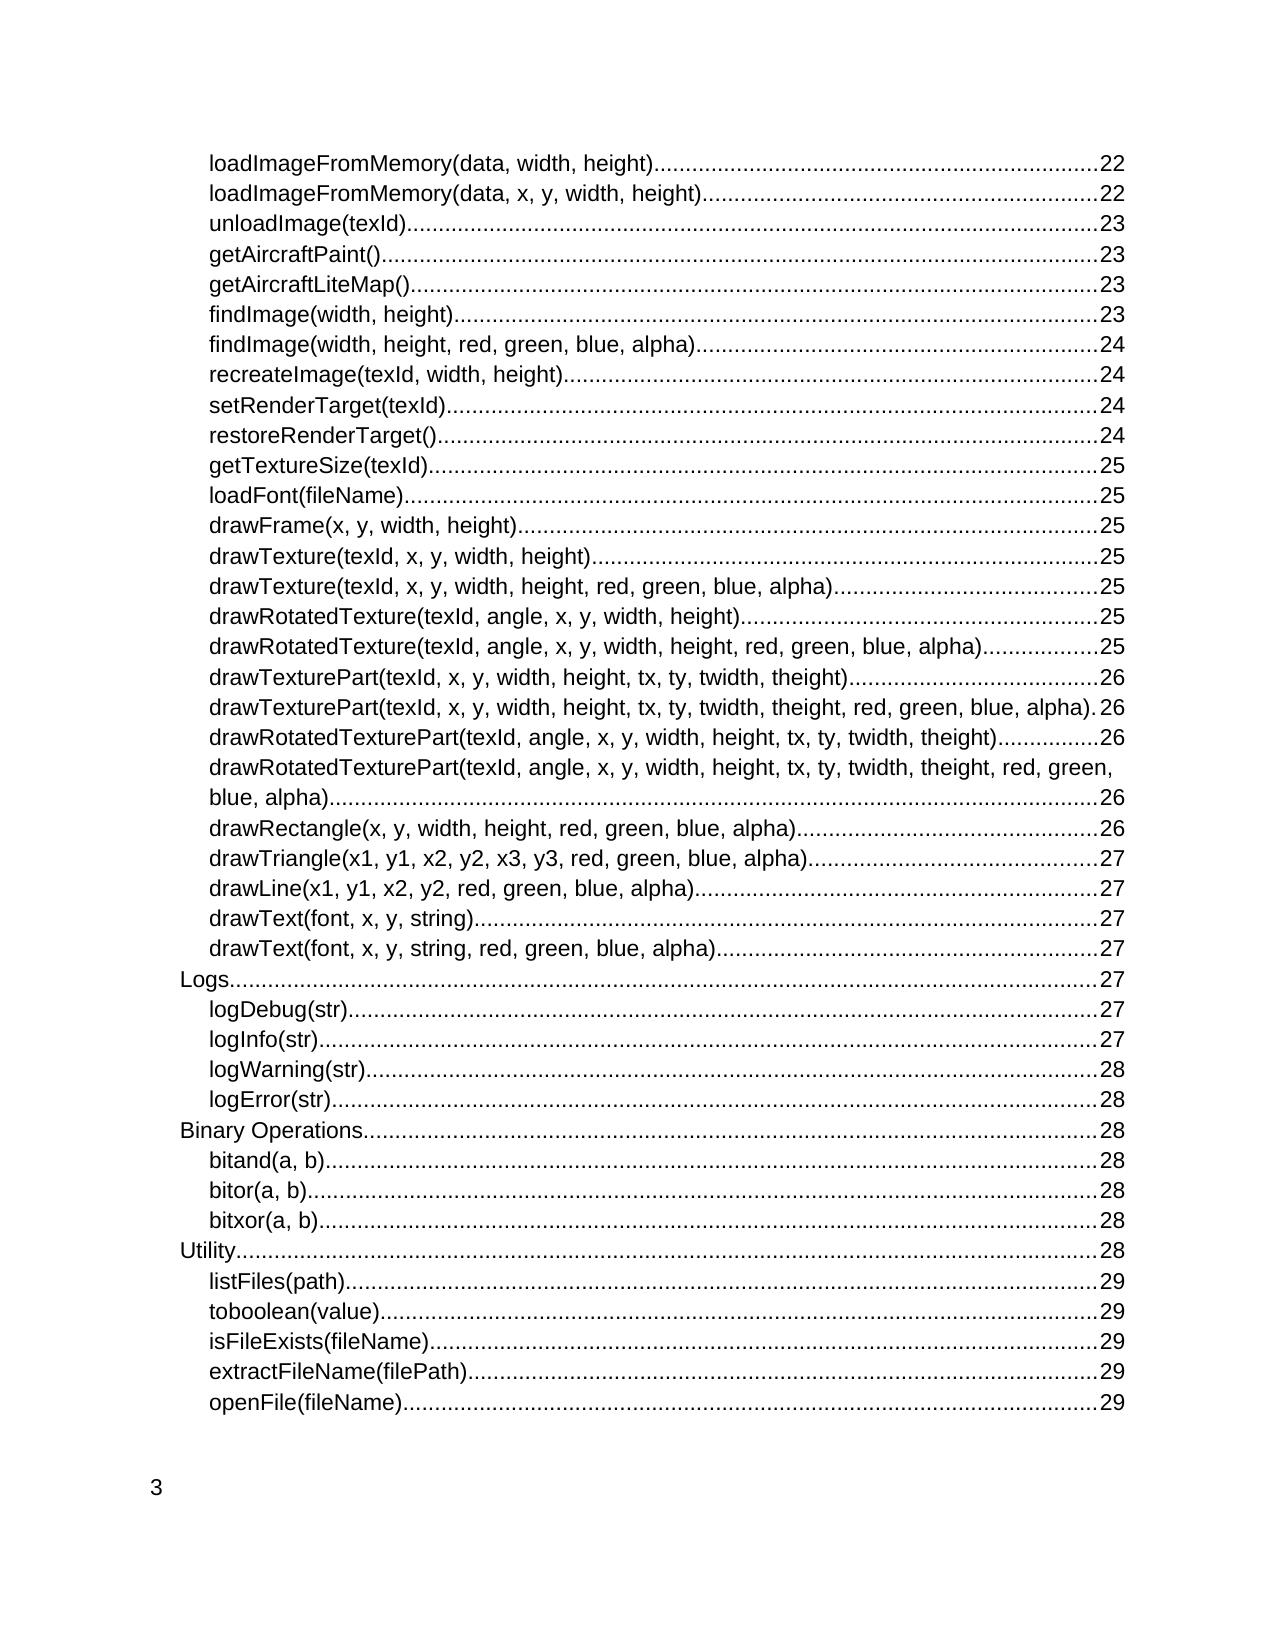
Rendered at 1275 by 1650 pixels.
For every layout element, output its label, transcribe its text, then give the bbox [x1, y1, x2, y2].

text bitxor(a, b) 28 [209, 1207, 1125, 1234]
text drawTexture(texId, x, y, width, height) 25 [209, 543, 1125, 569]
text listFiles(path) 29 [209, 1268, 1125, 1294]
text findImage(width, height, red, green, blue, alpha) 24 [209, 331, 1125, 358]
text findImage(width, height) 23 [209, 301, 1125, 327]
text logInfo(str) 27 [209, 1026, 1125, 1052]
text drawTexturePart(texId, x, y, width, height, tx, ty, twidth, theight, red, green, blue, alpha) 26 [209, 694, 1125, 720]
text logWarning(str) 28 [209, 1056, 1125, 1083]
text isFileExists(fileName) 29 [209, 1328, 1125, 1354]
text drawLine(x1, y1, x2, y2, red, green, blue, alpha) 27 [209, 875, 1125, 901]
text drawRotatedTexturePart(texId, angle, x, y, width, height, tx, ty, twidth, theight, red, green, blue, alpha) 26 [209, 754, 1125, 811]
text extractFileName(filePath) 29 [209, 1358, 1125, 1385]
text openFile(fileName) 29 [209, 1388, 1125, 1415]
text Logs 27 [179, 966, 1125, 992]
text unloadImage(texId) 23 [209, 210, 1125, 237]
text Utility 28 [179, 1237, 1125, 1264]
text logDebug(str) 27 [209, 996, 1125, 1022]
text drawTriangle(x1, y1, x2, y2, x3, y3, red, green, blue, alpha) 27 [209, 845, 1125, 871]
text drawRectangle(x, y, width, height, red, green, blue, alpha) 26 [209, 814, 1125, 841]
text drawRotatedTexture(texId, angle, x, y, width, height) 25 [209, 603, 1125, 629]
text drawText(font, x, y, string, red, green, blue, alpha) 27 [209, 935, 1125, 962]
text drawFrame(x, y, width, height) 25 [209, 512, 1125, 539]
text setRenderTarget(texId) 24 [209, 392, 1125, 418]
text drawText(font, x, y, string) 27 [209, 905, 1125, 932]
text loadImageFromMemory(data, width, height) 22 [209, 150, 1125, 176]
text drawTexture(texId, x, y, width, height, red, green, blue, alpha) 25 [209, 573, 1125, 599]
text loadFont(fileName) 25 [209, 482, 1125, 509]
text getAircraftPaint() 23 [209, 241, 1125, 267]
text loadImageFromMemory(data, x, y, width, height) 22 [209, 180, 1125, 207]
text Binary Operations 28 [179, 1117, 1125, 1143]
text logError(str) 28 [209, 1086, 1125, 1113]
text bitand(a, b) 28 [209, 1147, 1125, 1173]
text toboolean(value) 29 [209, 1298, 1125, 1324]
text drawRotatedTexturePart(texId, angle, x, y, width, height, tx, ty, twidth, theight) 26 [209, 724, 1125, 750]
text getTextureSize(texId) 25 [209, 452, 1125, 478]
text bitor(a, b) 28 [209, 1177, 1125, 1203]
text drawTexturePart(texId, x, y, width, height, tx, ty, twidth, theight) 26 [209, 663, 1125, 690]
text drawRotatedTexture(texId, angle, x, y, width, height, red, green, blue, alpha) 25 [209, 633, 1125, 660]
text recreateImage(texId, width, height) 24 [209, 361, 1125, 388]
text restoreRenderTarget() 24 [209, 422, 1125, 448]
text getAircraftLiteMap() 23 [209, 271, 1125, 297]
